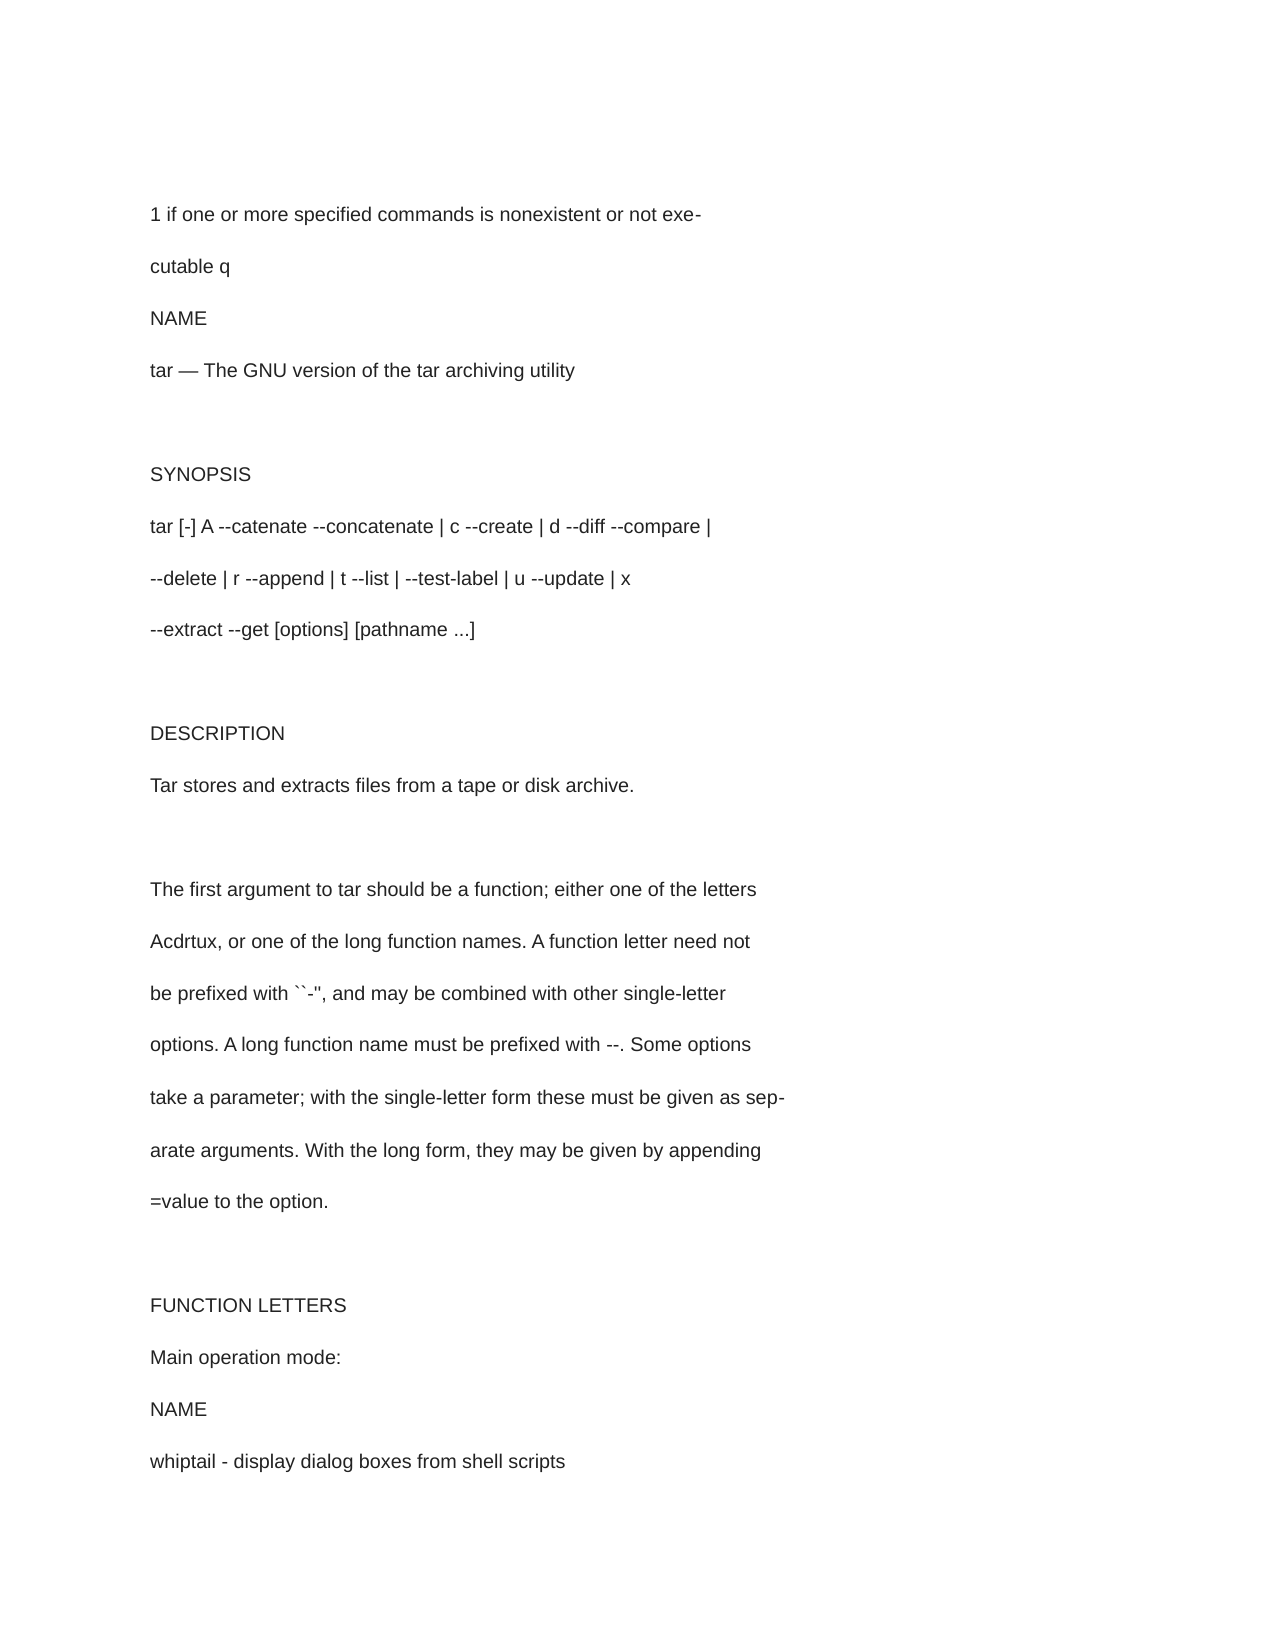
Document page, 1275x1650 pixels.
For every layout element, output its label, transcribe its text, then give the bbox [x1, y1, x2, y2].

text =value to the option. [150, 1190, 1125, 1213]
text tar [-] A --catenate --concatenate | c --create | d --diff --compare | [150, 514, 1125, 537]
text FUNCTION LETTERS [150, 1294, 1125, 1317]
text NAME [150, 307, 1125, 330]
text be prefixed with ``-'', and may be combined with other single-letter [150, 981, 1125, 1004]
text Tar stores and extracts files from a tape or disk archive. [150, 774, 1125, 797]
text 1 if one or more specified commands is nonexistent or not exe‐ [150, 202, 1125, 226]
text --extract --get [options] [pathname ...] [150, 618, 1125, 641]
text DESCRIPTION [150, 722, 1125, 745]
text NAME [150, 1398, 1125, 1421]
text whiptail - display dialog boxes from shell scripts [150, 1450, 1125, 1472]
text arate arguments. With the long form, they may be given by appending [150, 1138, 1125, 1161]
text tar — The GNU version of the tar archiving utility [150, 359, 1125, 382]
text Acdrtux, or one of the long function names. A function letter need not [150, 929, 1125, 952]
text SYNOPSIS [150, 463, 1125, 485]
text The first argument to tar should be a function; either one of the letters [150, 878, 1125, 900]
text cutable q [150, 255, 1125, 278]
text Main operation mode: [150, 1346, 1125, 1369]
text --delete | r --append | t --list | --test-label | u --update | x [150, 566, 1125, 589]
text take a parameter; with the single-letter form these must be given as sep‐ [150, 1085, 1125, 1109]
text options. A long function name must be prefixed with --. Some options [150, 1033, 1125, 1056]
